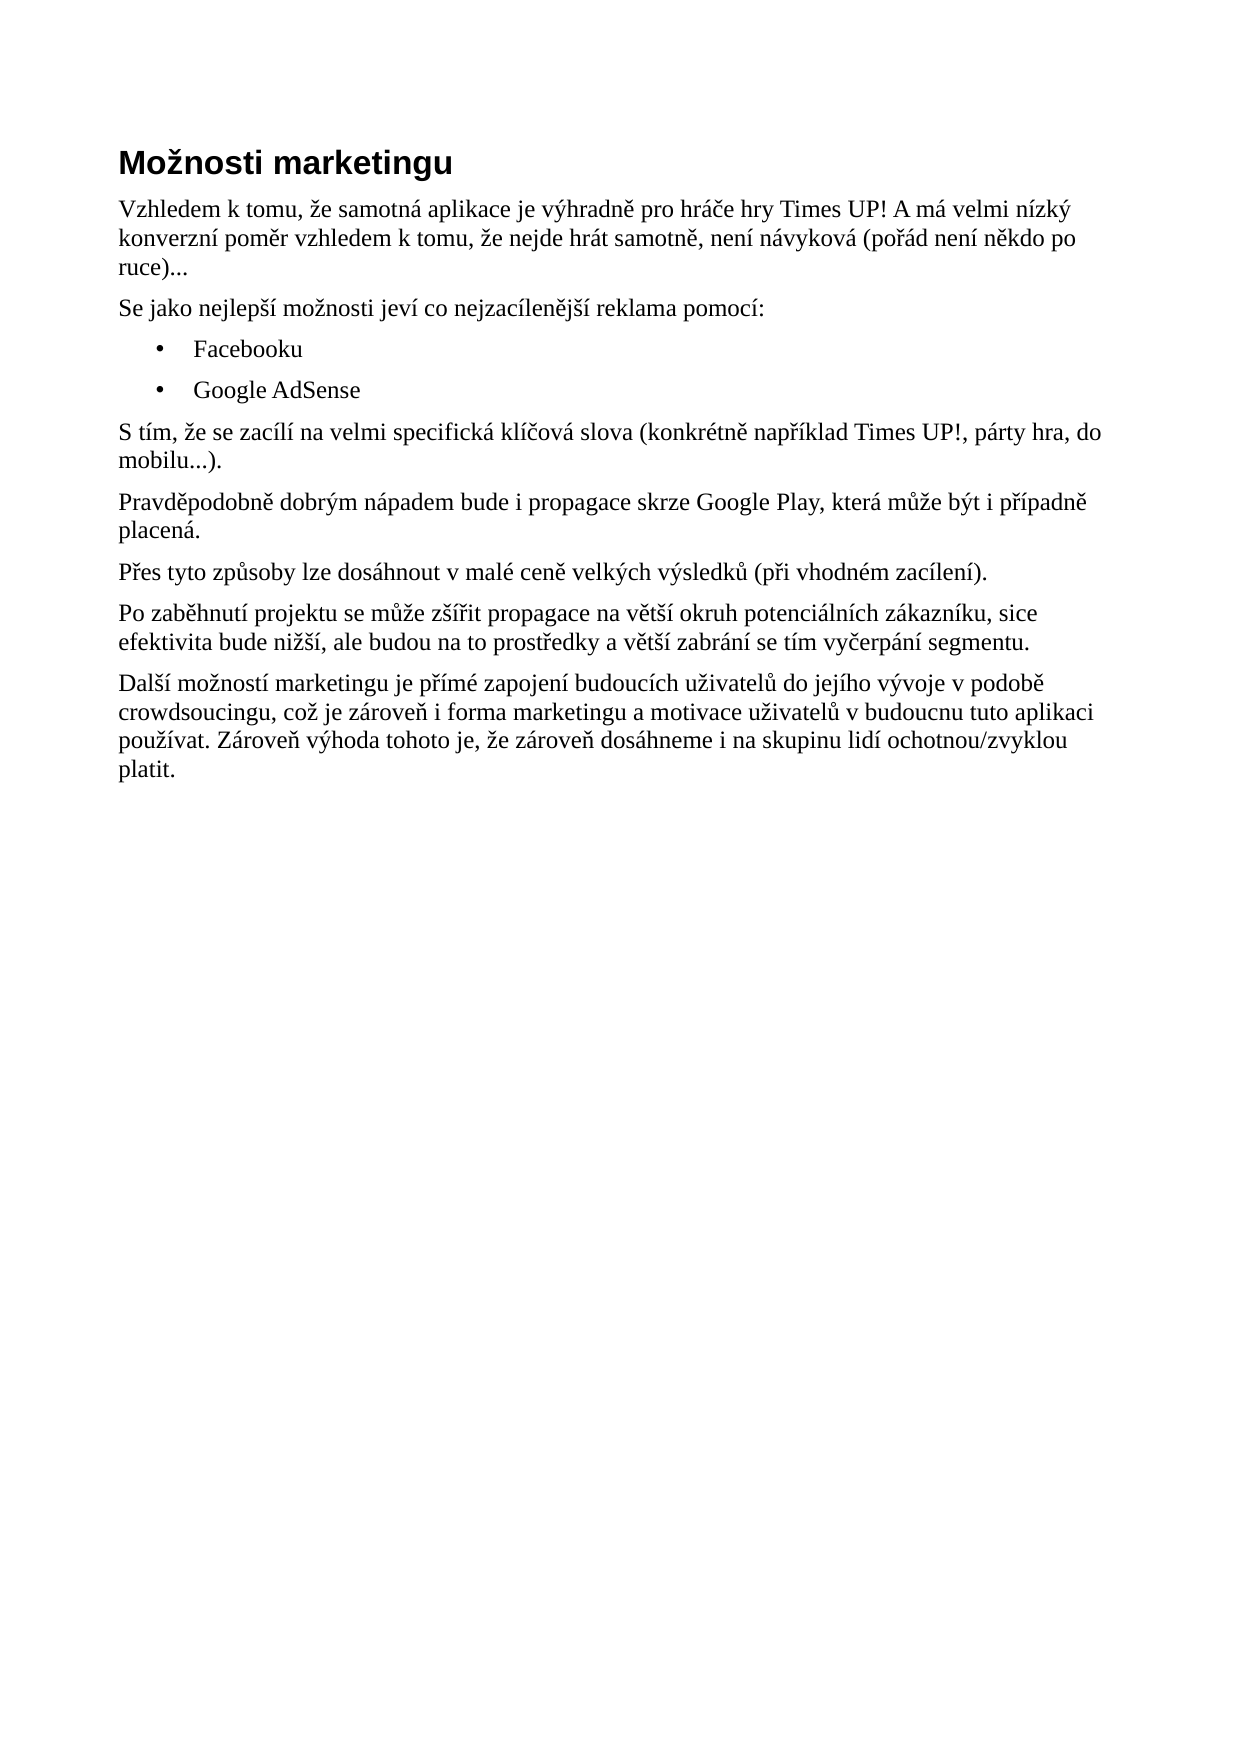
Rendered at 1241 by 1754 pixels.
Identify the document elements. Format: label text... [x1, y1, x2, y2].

text Po zaběhnutí projektu se může zšířit propagace na větší okruh potenciálních zákazníku, sice efektivita bude nižší, ale budou na to prostředky a větší zabrání se tím vyčerpání segmentu. [118, 598, 1122, 656]
subtitle Možnosti marketingu [118, 143, 1122, 182]
text Vzhledem k tomu, že samotná aplikace je výhradně pro hráče hry Times UP! A má velmi nízký konverzní poměr vzhledem k tomu, že nejde hrát samotně, není návyková (pořád není někdo po ruce)... [118, 194, 1122, 281]
list Facebooku [156, 334, 1122, 363]
text Pravděpodobně dobrým nápadem bude i propagace skrze Google Play, která může být i případně placená. [118, 487, 1122, 544]
text Další možností marketingu je přímé zapojení budoucích uživatelů do jejího vývoje v podobě crowdsoucingu, což je zároveň i forma marketingu a motivace uživatelů v budoucnu tuto aplikaci používat. Zároveň výhoda tohoto je, že zároveň dosáhneme i na skupinu lidí ochotnou/zvyklou platit. [118, 668, 1122, 783]
list Google AdSense [156, 376, 1122, 404]
text Přes tyto způsoby lze dosáhnout v malé ceně velkých výsledků (při vhodném zacílení). [118, 557, 1122, 586]
text S tím, že se zacílí na velmi specifická klíčová slova (konkrétně například Times UP!, párty hra, do mobilu...). [118, 417, 1122, 474]
text Se jako nejlepší možnosti jeví co nejzacílenější reklama pomocí: [118, 293, 1122, 322]
